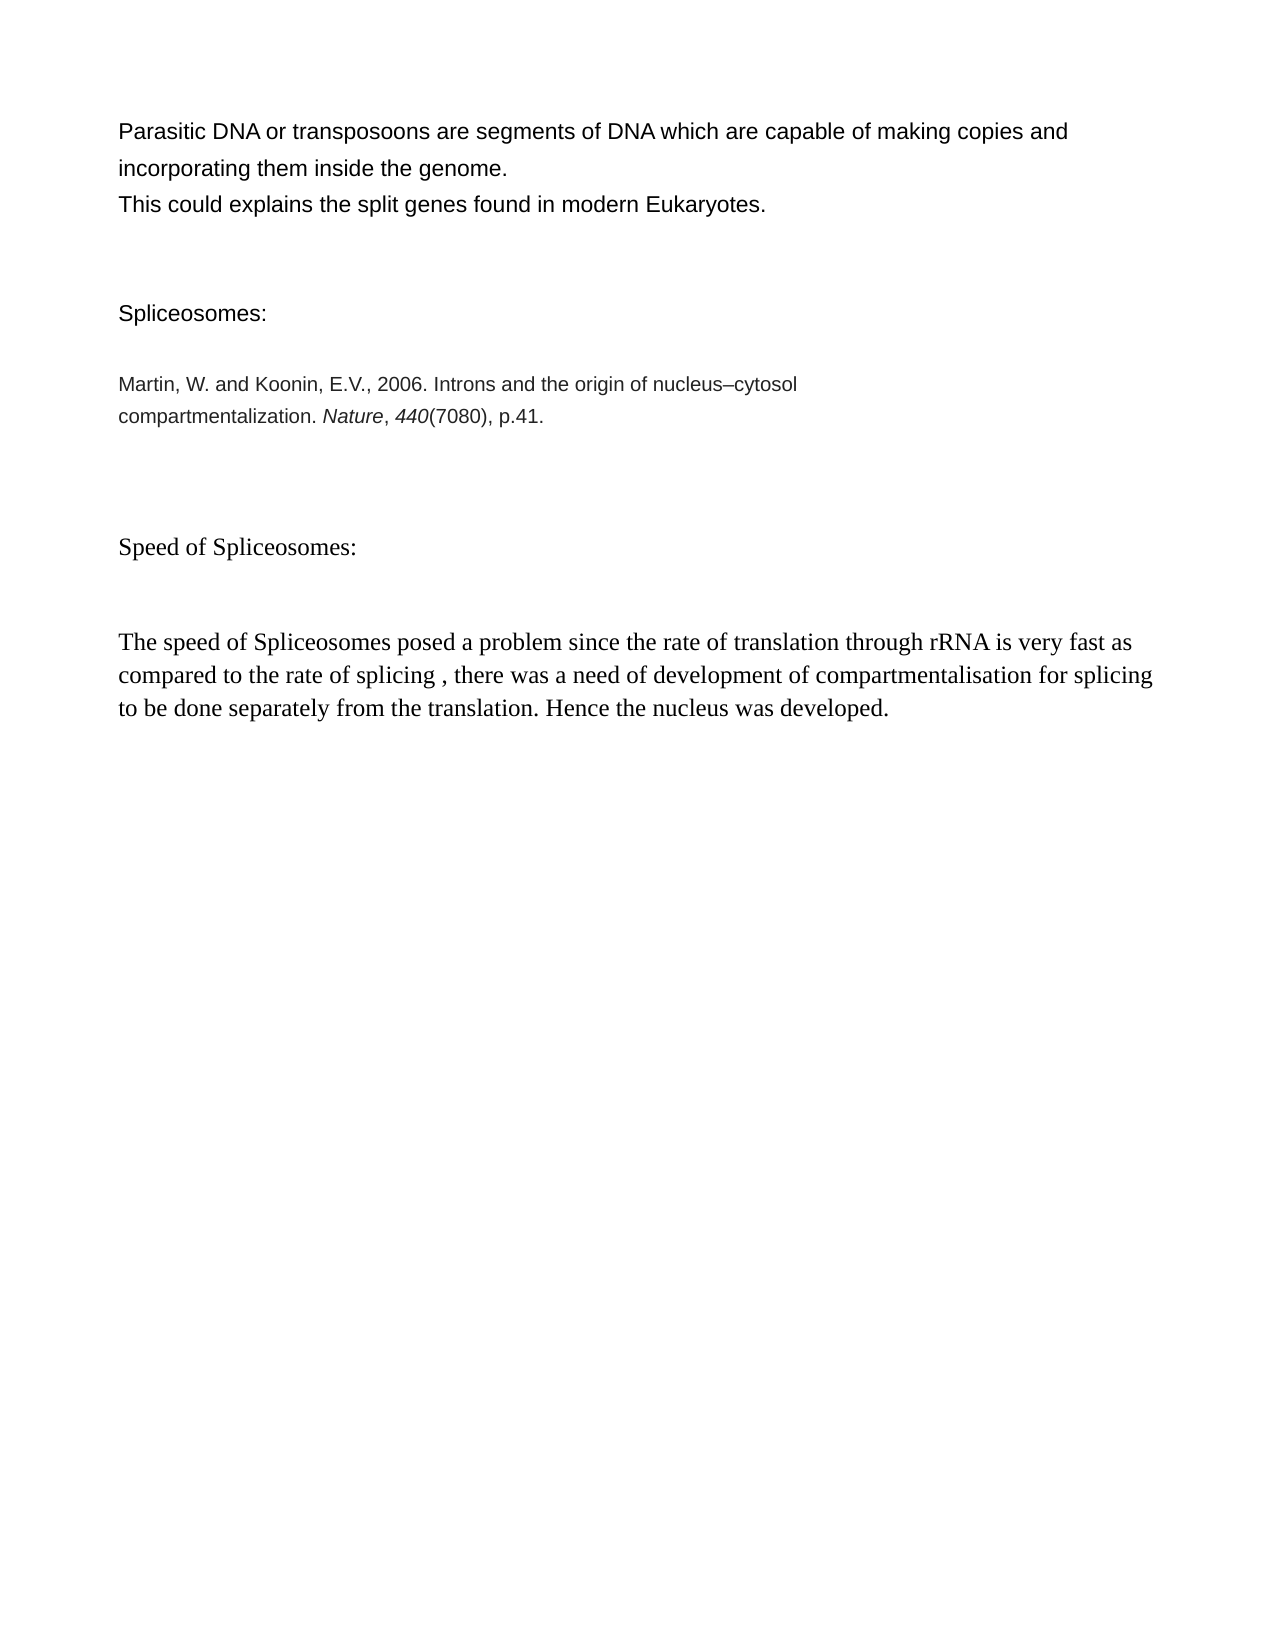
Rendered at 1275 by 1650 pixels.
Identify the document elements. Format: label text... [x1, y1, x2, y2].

text Spliceosomes: [118, 300, 1157, 326]
text Parasitic DNA or transposoons are segments of DNA which are capable of making copies and incorporating them inside the genome. [118, 118, 1157, 181]
text The speed of Spliceosomes posed a problem since the rate of translation through rRNA is very fast as compared to the rate of splicing , there was a need of development of compartmentalisation for splicing to be done separately from the translation. Hence the nucleus was developed. [118, 627, 1157, 755]
text This could explains the split genes found in modern Eukaryotes. [118, 191, 1157, 217]
text Speed of Spliceosomes: [118, 532, 1157, 561]
text Martin, W. and Koonin, E.V., 2006. Introns and the origin of nucleus–cytosol compartmentalization. Nature, 440(7080), p.41. [118, 373, 1157, 428]
